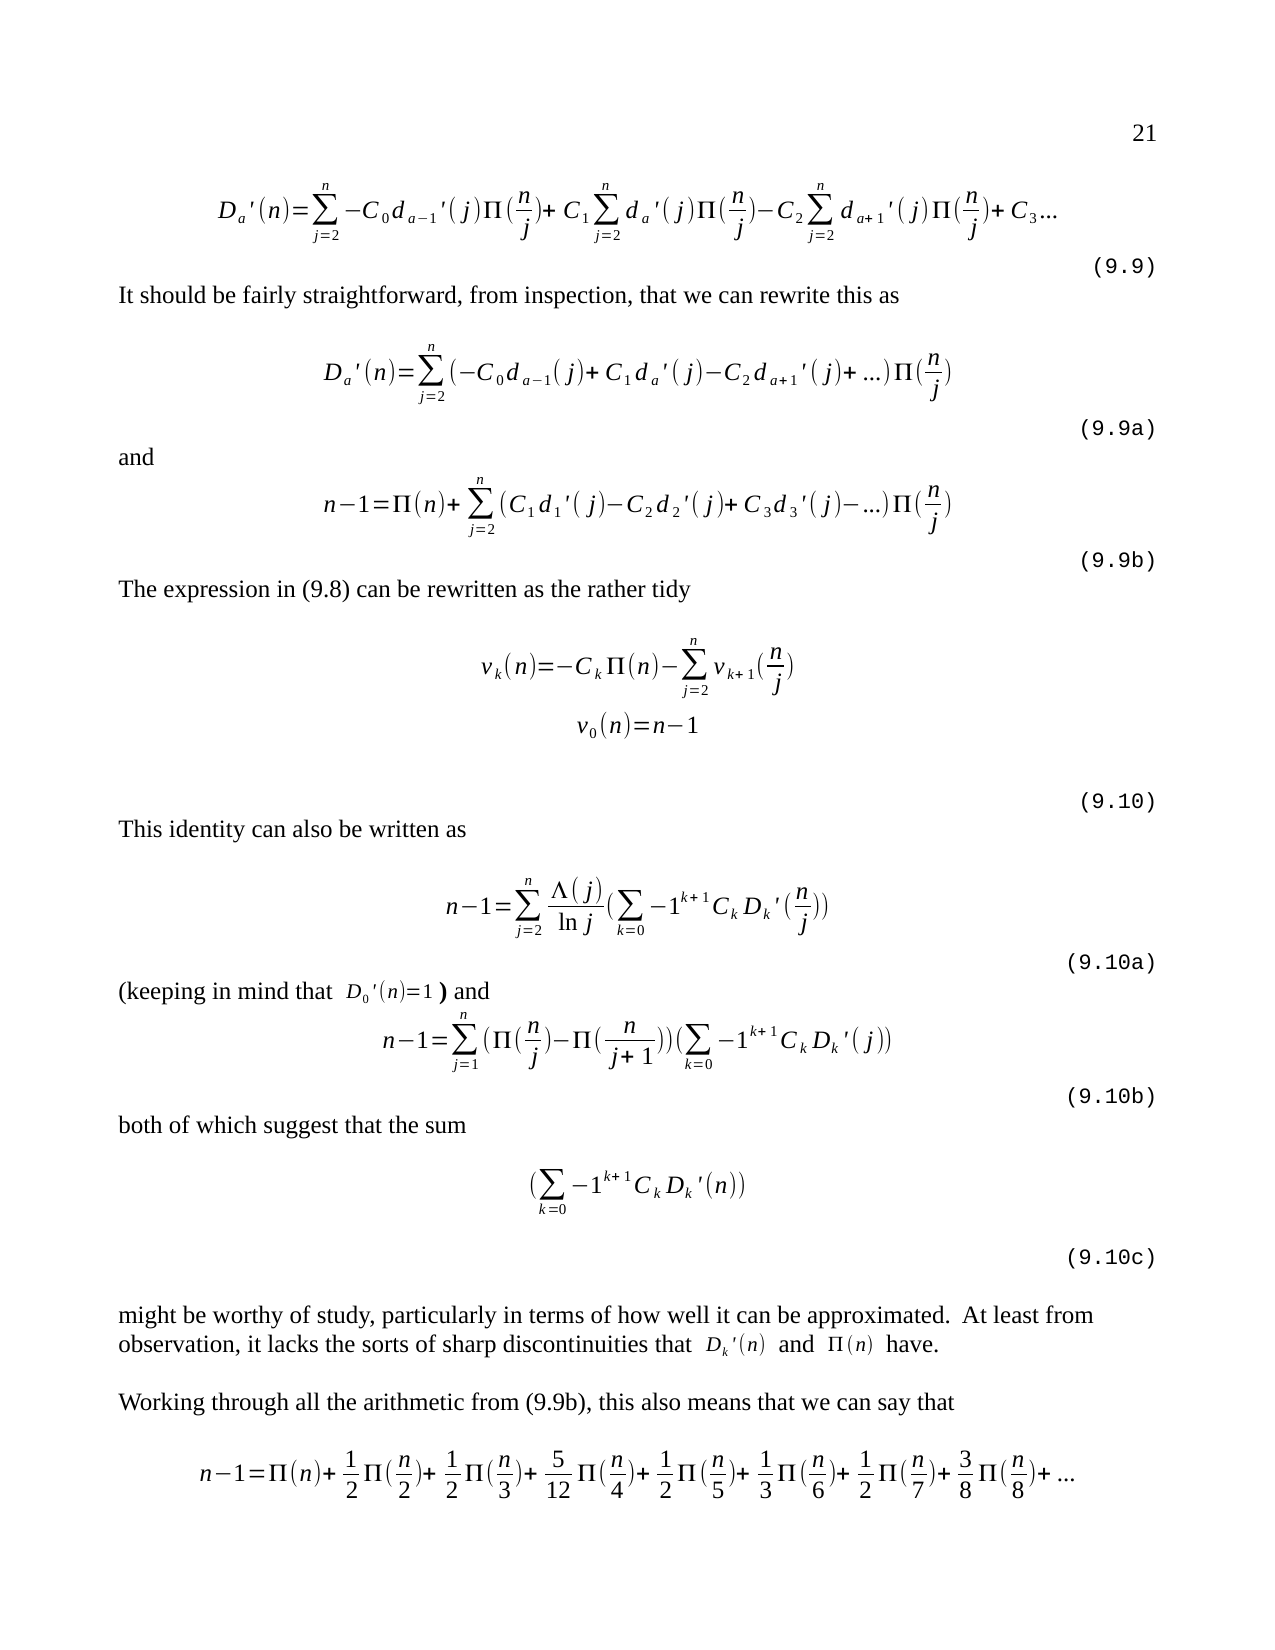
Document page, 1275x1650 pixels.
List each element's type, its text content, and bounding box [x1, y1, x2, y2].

text It should be fairly straightforward, from inspection, that we can rewrite this as [118, 280, 1157, 309]
text (9.9) [118, 255, 1157, 280]
text might be worthy of study, particularly in terms of how well it can be approximated. At least from observation, it lacks the sorts of sharp discontinuities that and have. [118, 1300, 1157, 1359]
text (9.9b) [118, 549, 1157, 574]
text This identity can also be written as [118, 814, 1157, 843]
text both of which suggest that the sum [118, 1110, 1157, 1138]
text (9.10a) [118, 951, 1157, 976]
text (keeping in mind that ) and [118, 976, 1157, 1006]
text and [118, 442, 1157, 470]
text (9.10) [118, 790, 1157, 814]
text Working through all the arithmetic from (9.9b), this also means that we can say that [118, 1387, 1157, 1416]
text (9.10b) [118, 1085, 1157, 1110]
text (9.9a) [118, 417, 1157, 442]
text The expression in (9.8) can be rewritten as the rather tidy [118, 574, 1157, 603]
text (9.10c) [118, 1246, 1157, 1271]
